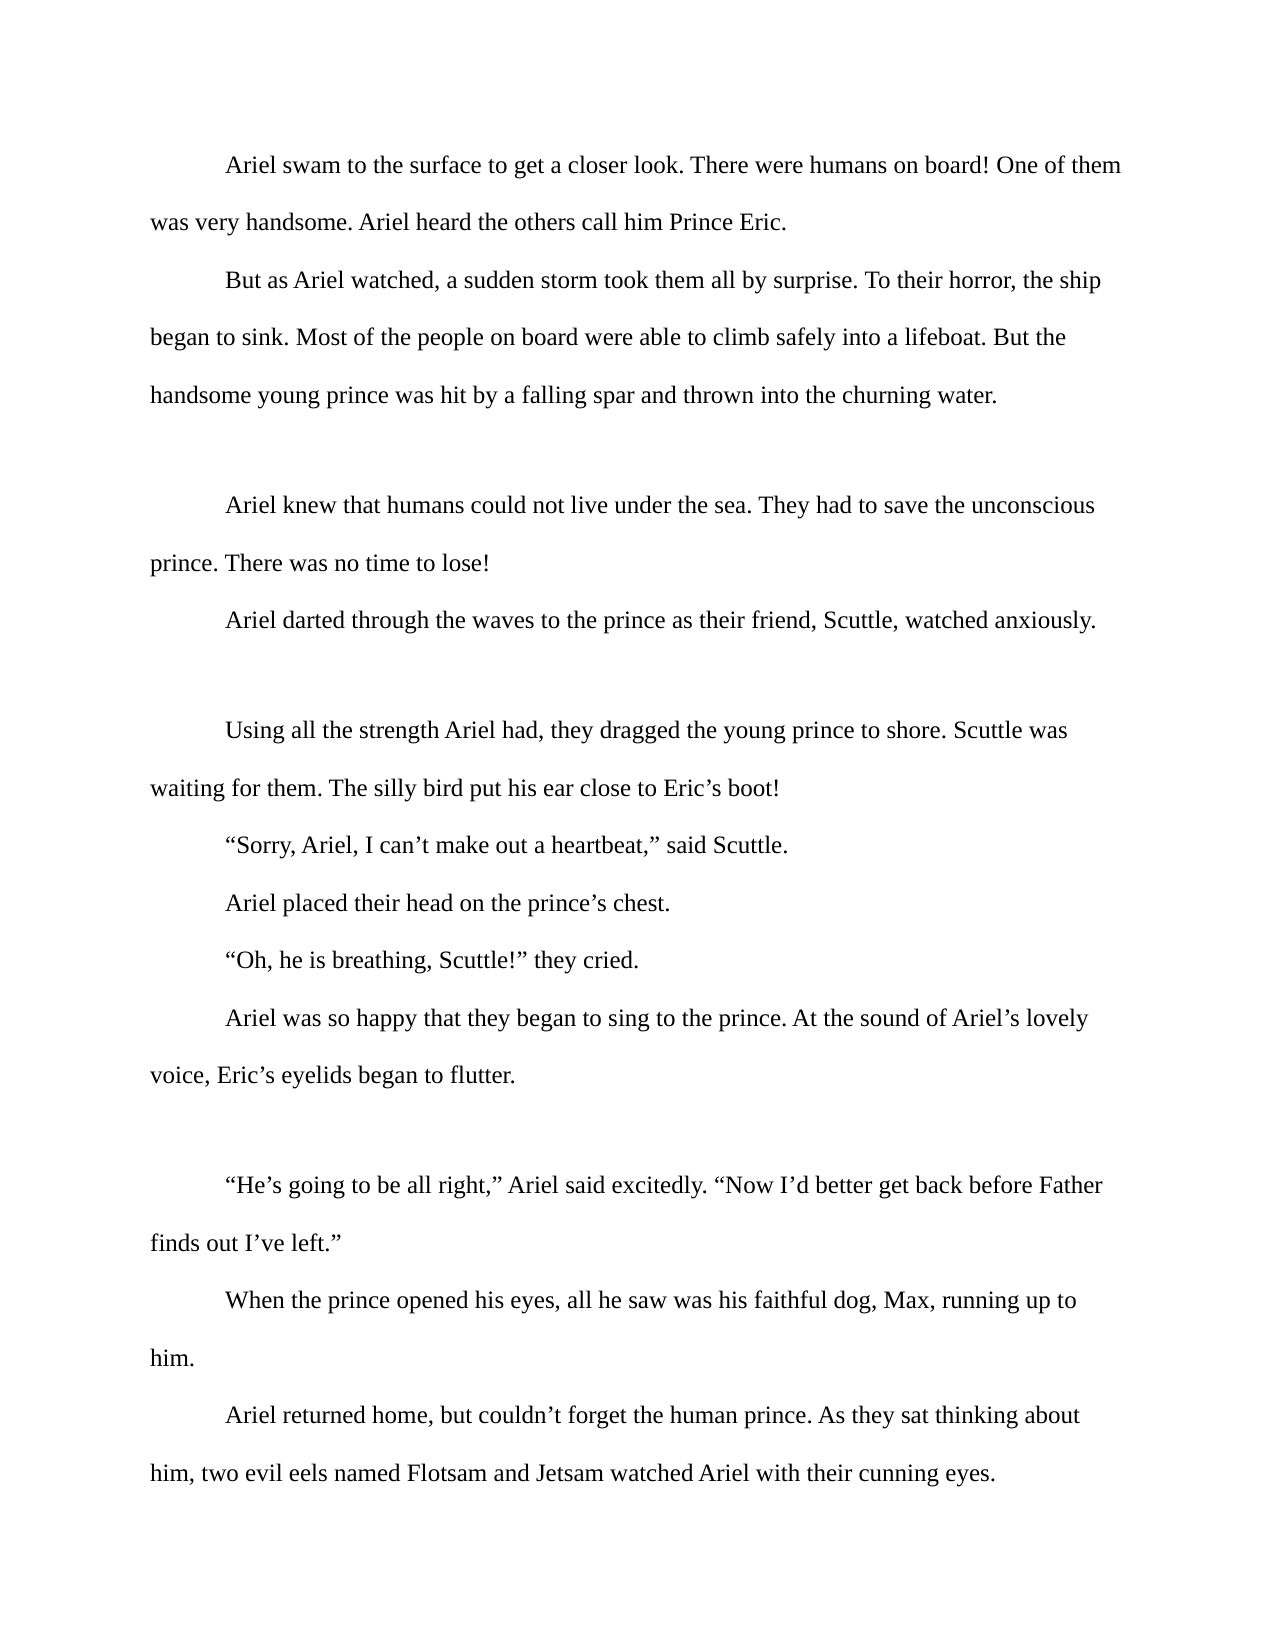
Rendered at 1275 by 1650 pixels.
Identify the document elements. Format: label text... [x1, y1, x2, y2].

text “Oh, he is breathing, Scuttle!” they cried. [150, 945, 1125, 974]
text Ariel darted through the waves to the prince as their friend, Scuttle, watched anxiously. [150, 605, 1125, 634]
text Ariel placed their head on the prince’s chest. [150, 888, 1125, 917]
text Ariel swam to the surface to get a closer look. There were humans on board! One of them was very handsome. Ariel heard the others call him Prince Eric. [150, 150, 1125, 236]
text Ariel returned home, but couldn’t forget the human prince. As they sat thinking about him, two evil eels named Flotsam and Jetsam watched Ariel with their cunning eyes. [150, 1401, 1125, 1487]
text “He’s going to be all right,” Ariel said excitedly. “Now I’d better get back before Father finds out I’ve left.” [150, 1171, 1125, 1257]
text “Sorry, Ariel, I can’t make out a heartbeat,” said Scuttle. [150, 830, 1125, 859]
text Ariel knew that humans could not live under the sea. They had to save the unconscious prince. There was no time to lose! [150, 490, 1125, 576]
text But as Ariel watched, a sudden storm took them all by surprise. To their horror, the ship began to sink. Most of the people on board were able to climb safely into a lifeboat. But the handsome young prince was hit by a falling spar and thrown into the churning water. [150, 265, 1125, 409]
text Ariel was so happy that they began to sing to the prince. At the sound of Ariel’s lovely voice, Eric’s eyelids began to flutter. [150, 1003, 1125, 1089]
text When the prince opened his eyes, all he saw was his faithful dog, Max, running up to him. [150, 1286, 1125, 1372]
text Using all the strength Ariel had, they dragged the young prince to shore. Scuttle was waiting for them. The silly bird put his ear close to Eric’s boot! [150, 715, 1125, 802]
